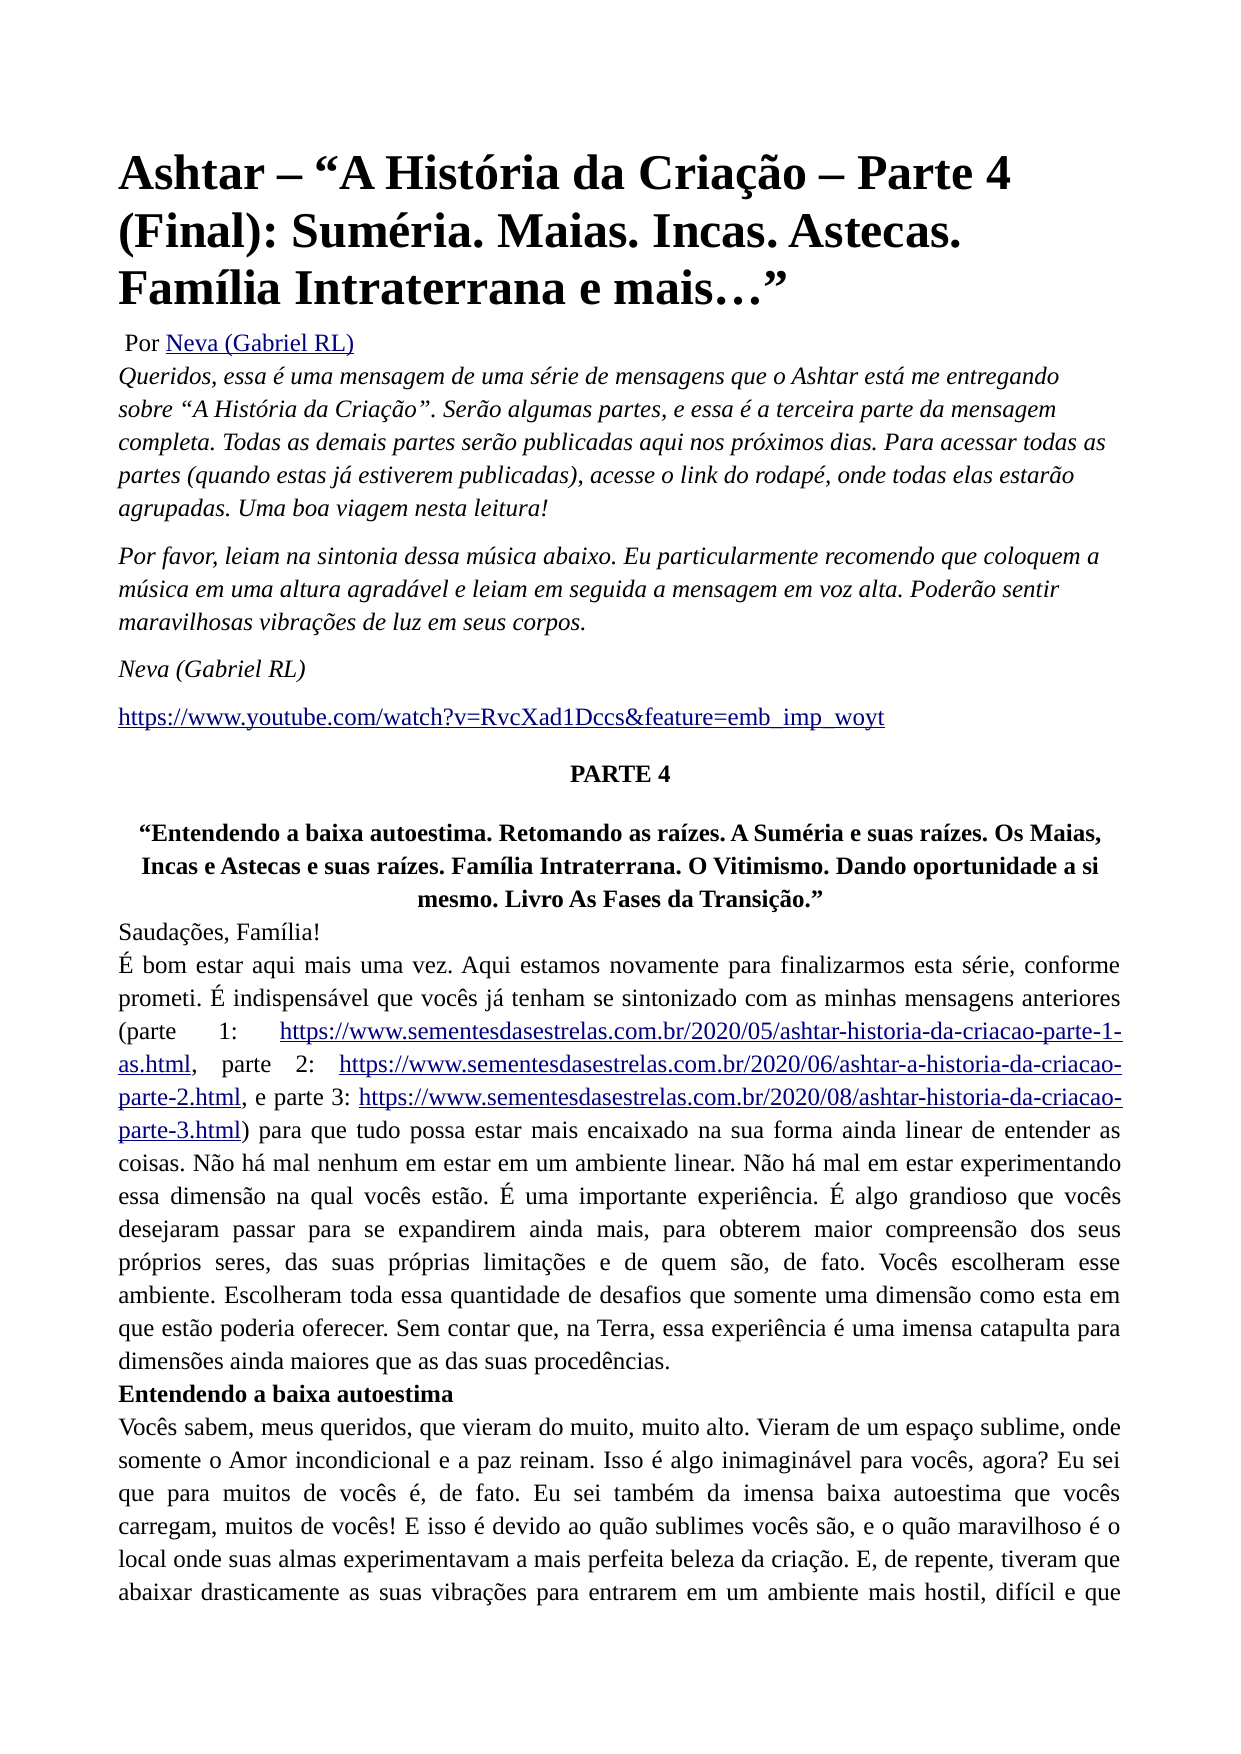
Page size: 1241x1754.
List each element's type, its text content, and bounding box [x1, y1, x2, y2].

text Queridos, essa é uma mensagem de uma série de mensagens que o Ashtar está me entregando sobre “A História da Criação”. Serão algumas partes, e essa é a terceira parte da mensagem completa. Todas as demais partes serão publicadas aqui nos próximos dias. Para acessar todas as partes (quando estas já estiverem publicadas), acesse o link do rodapé, onde todas elas estarão agrupadas. Uma boa viagem nesta leitura! [118, 361, 1122, 522]
text É bom estar aqui mais uma vez. Aqui estamos novamente para finalizarmos esta série, conforme prometi. É indispensável que vocês já tenham se sintonizado com as minhas mensagens anteriores (parte 1: https://www.sementesdasestrelas.com.br/2020/05/ashtar-historia-da-criacao-parte-1-as.html, parte 2: https://www.sementesdasestrelas.com.br/2020/06/ashtar-a-historia-da-criacao-parte-2.html, e parte 3: https://www.sementesdasestrelas.com.br/2020/08/ashtar-historia-da-criacao-parte-3.html) para que tudo possa estar mais encaixado na sua forma ainda linear de entender as coisas. Não há mal nenhum em estar em um ambiente linear. Não há mal em estar experimentando essa dimensão na qual vocês estão. É uma importante experiência. É algo grandioso que vocês desejaram passar para se expandirem ainda mais, para obterem maior compreensão dos seus próprios seres, das suas próprias limitações e de quem são, de fato. Vocês escolheram esse ambiente. Escolheram toda essa quantidade de desafios que somente uma dimensão como esta em que estão poderia oferecer. Sem contar que, na Terra, essa experiência é uma imensa catapulta para dimensões ainda maiores que as das suas procedências. [118, 950, 1122, 1375]
text Vocês sabem, meus queridos, que vieram do muito, muito alto. Vieram de um espaço sublime, onde somente o Amor incondicional e a paz reinam. Isso é algo inimaginável para vocês, agora? Eu sei que para muitos de vocês é, de fato. Eu sei também da imensa baixa autoestima que vocês carregam, muitos de vocês! E isso é devido ao quão sublimes vocês são, e o quão maravilhoso é o local onde suas almas experimentavam a mais perfeita beleza da criação. E, de repente, tiveram que abaixar drasticamente as suas vibrações para entrarem em um ambiente mais hostil, difícil e que [118, 1412, 1122, 1606]
text Entendendo a baixa autoestima [118, 1379, 1122, 1408]
subtitle Ashtar – “A História da Criação – Parte 4 (Final): Suméria. Maias. Incas. Astecas. Família Intraterrana e mais…” [118, 143, 1122, 316]
text https://www.youtube.com/watch?v=RvcXad1Dccs&feature=emb_imp_woyt [118, 702, 1122, 731]
text “Entendendo a baixa autoestima. Retomando as raízes. A Suméria e suas raízes. Os Maias, Incas e Astecas e suas raízes. Família Intraterrana. O Vitimismo. Dando oportunidade a si mesmo. Livro As Fases da Transição.” [118, 818, 1122, 913]
text Saudações, Família! [118, 917, 1122, 946]
text Por Neva (Gabriel RL) [118, 328, 1122, 357]
text PARTE 4 [118, 759, 1122, 788]
text Por favor, leiam na sintonia dessa música abaixo. Eu particularmente recomendo que coloquem a música em uma altura agradável e leiam em seguida a mensagem em voz alta. Poderão sentir maravilhosas vibrações de luz em seus corpos. [118, 541, 1122, 636]
text Neva (Gabriel RL) [118, 654, 1122, 683]
